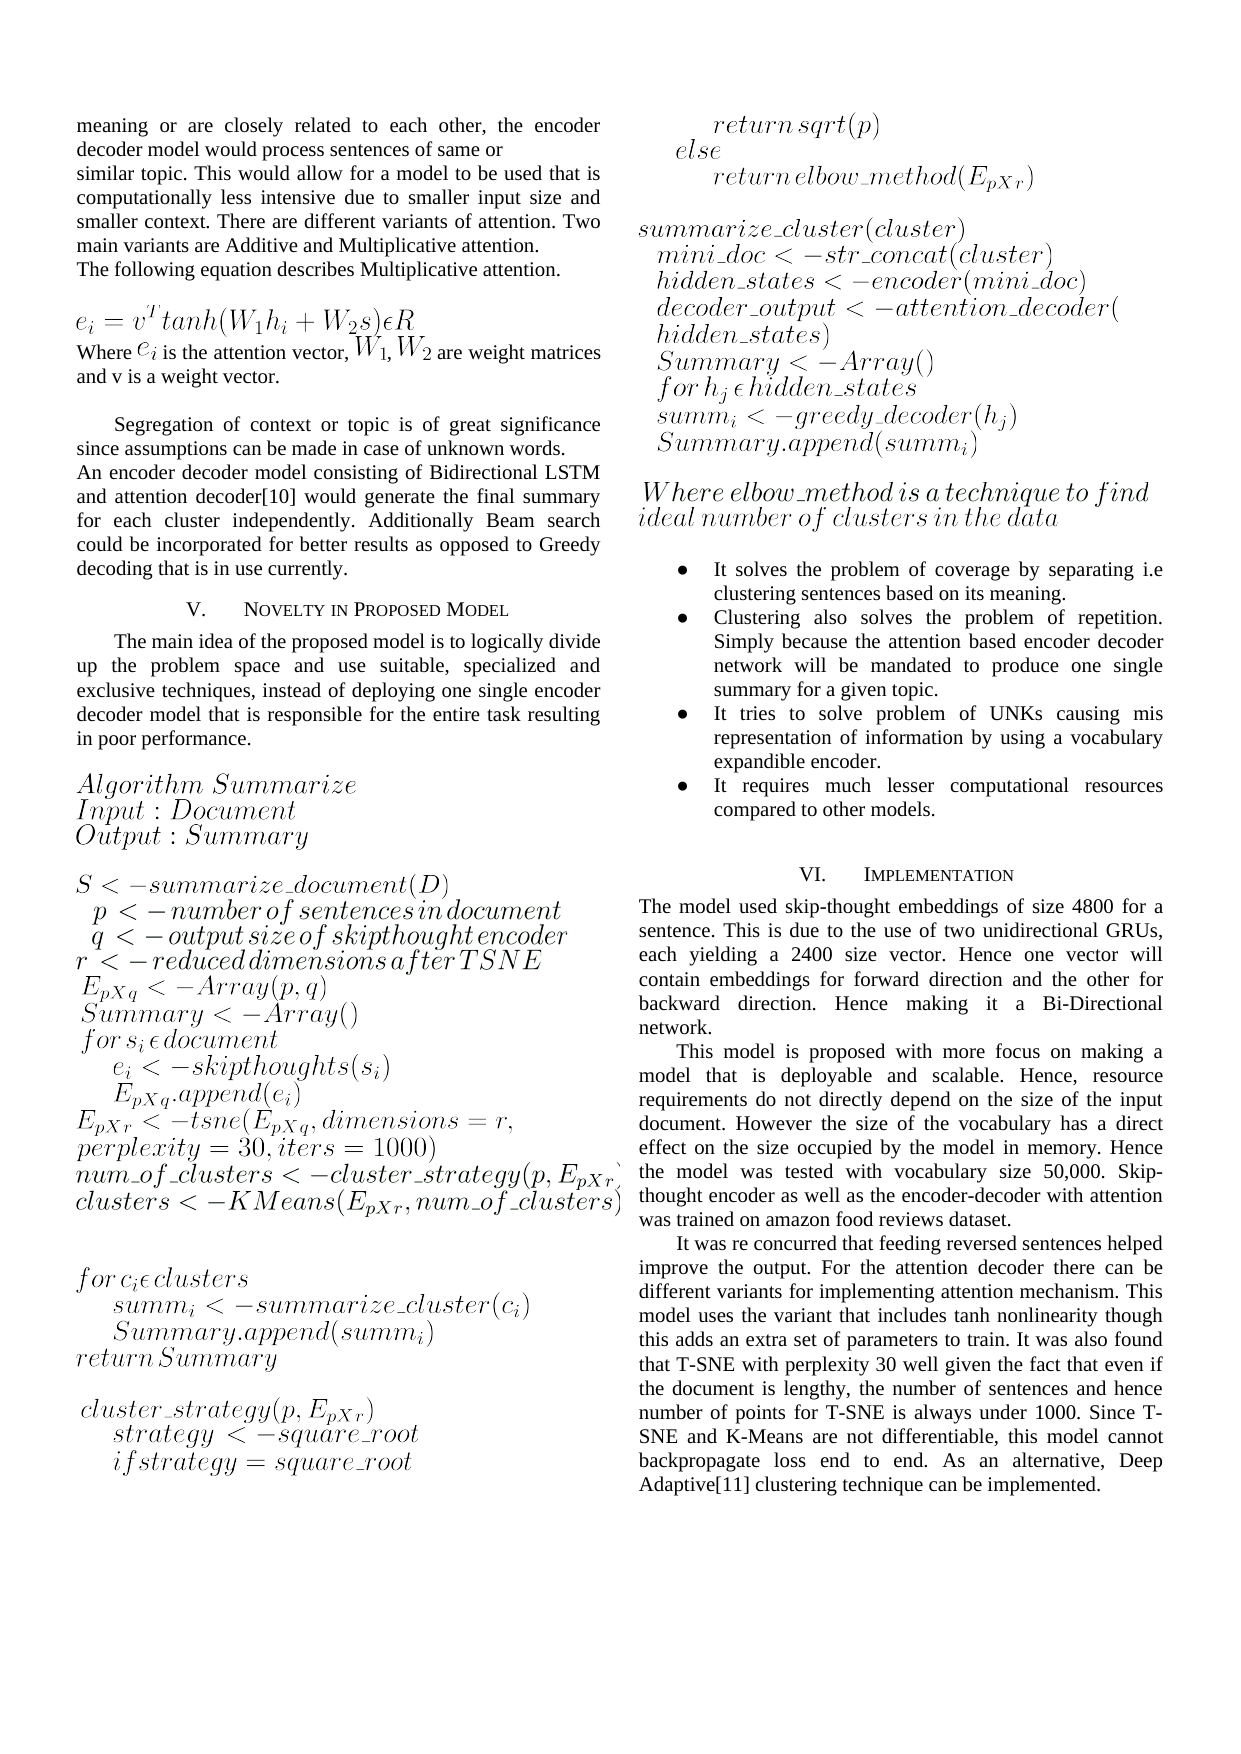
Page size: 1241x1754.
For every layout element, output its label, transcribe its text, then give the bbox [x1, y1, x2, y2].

text similar topic. This would allow for a model to be used that is computationally less intensive due to smaller input size and smaller context. There are different variants of attention. Two main variants are Additive and Multiplicative attention. [76, 161, 601, 257]
text The main idea of the proposed model is to logically divide up the problem space and use suitable, specialized and exclusive techniques, instead of deploying one single encoder decoder model that is responsible for the entire task resulting in poor performance. [76, 629, 601, 750]
text Finally, set of sentences in each cluster are fed to an encoder decoder model. This helps in solving the problem of coverage tracking. Also since all sentences in a cluster have similar meaning or are closely related to each other, the encoder decoder model would process sentences of same or [76, 112, 601, 161]
list It requires much lesser computational resources compared to other models. [676, 773, 1164, 821]
picture [638, 217, 1118, 458]
list It tries to solve problem of UNKs causing mis representation of information by using a vocabulary expandible encoder. [676, 701, 1164, 773]
picture [76, 1267, 529, 1372]
text Where is the attention vector, , are weight matrices and v is a weight vector. [76, 336, 601, 388]
picture [81, 1397, 419, 1448]
text It was re concurred that feeding reversed sentences helped improve the output. For the attention decoder there can be different variants for implementing attention mechanism. This model uses the variant that includes tanh nonlinearity though this adds an extra set of parameters to train. It was also found that T-SNE with perplexity 30 well given the fact that even if the document is lengthy, the number of sentences and hence number of points for T-SNE is always under 1000. Since T-SNE and K-Means are not differentiable, this model cannot backpropagate loss end to end. As an alternative, Deep Adaptive[11] clustering technique can be implemented. [639, 1231, 1164, 1496]
picture [638, 482, 1149, 532]
picture [137, 342, 157, 360]
text The model used skip-thought embeddings of size 4800 for a sentence. This is due to the use of two unidirectional GRUs, each yielding a 2400 size vector. Hence one vector will contain embeddings for forward direction and the other for backward direction. Hence making it a Bi-Directional network. [639, 894, 1164, 1039]
picture [676, 112, 879, 159]
text Segregation of context or topic is of great significance since assumptions can be made in case of unknown words. [76, 412, 601, 460]
subtitle Implementation [676, 862, 1164, 886]
subtitle Novelty in Proposed Model [114, 597, 601, 621]
text The following equation describes Multiplicative attention. [76, 257, 601, 281]
picture [76, 305, 431, 360]
picture [76, 773, 356, 850]
list It solves the problem of coverage by separating i.e clustering sentences based on its meaning. [676, 556, 1164, 604]
list Clustering also solves the problem of repetition. Simply because the attention based encoder decoder network will be mandated to produce one single summary for a given topic. [676, 604, 1164, 701]
picture [113, 1450, 412, 1476]
text An encoder decoder model consisting of Bidirectional LSTM and attention decoder[10] would generate the final summary for each cluster independently. Additionally Beam search could be incorporated for better results as opposed to Greedy decoding that is in use currently. [76, 460, 601, 580]
picture [76, 874, 620, 1217]
text This model is proposed with more focus on making a model that is deployable and scalable. Hence, resource requirements do not directly depend on the size of the input document. However the size of the vocabulary has a direct effect on the size occupied by the model in memory. Hence the model was tested with vocabulary size 50,000. Skip-thought encoder as well as the encoder-decoder with attention was trained on amazon food reviews dataset. [639, 1039, 1164, 1231]
picture [713, 165, 1033, 192]
